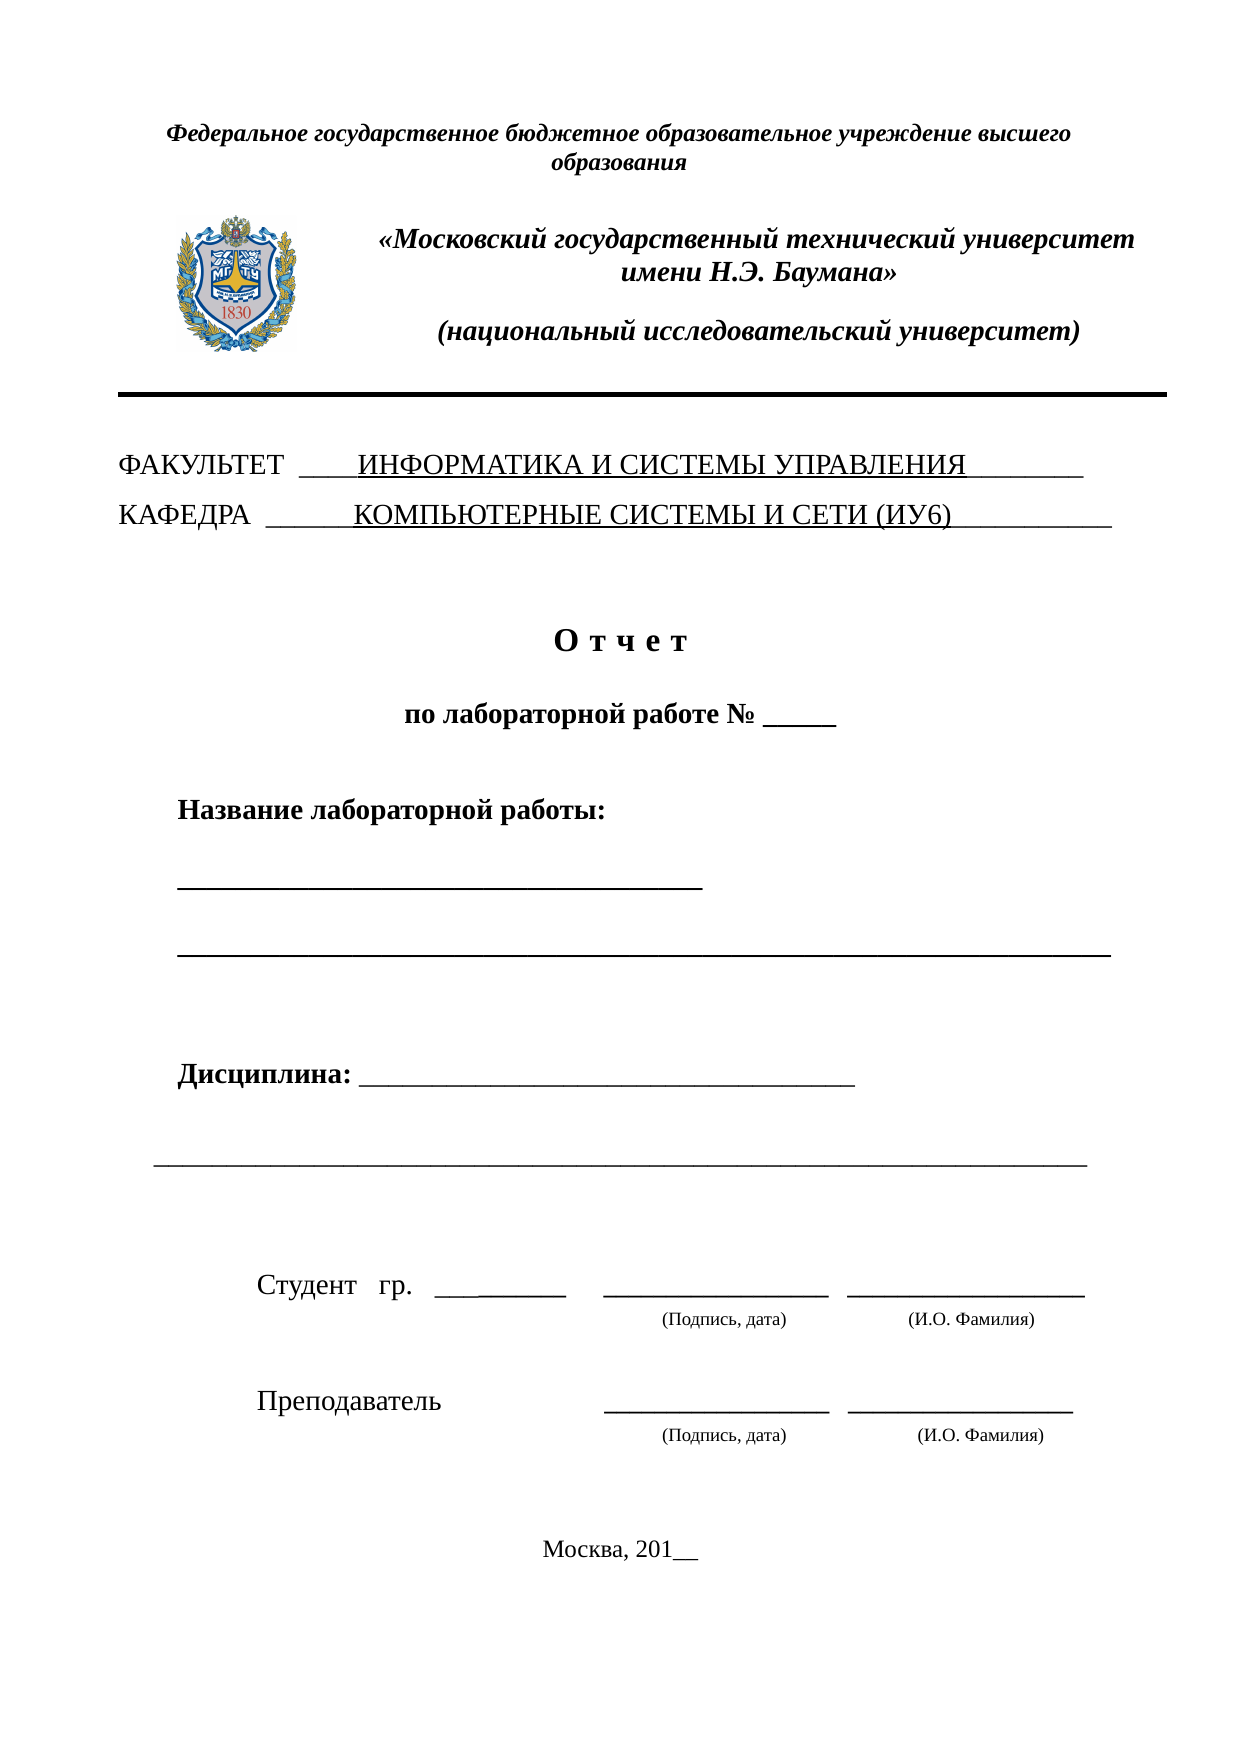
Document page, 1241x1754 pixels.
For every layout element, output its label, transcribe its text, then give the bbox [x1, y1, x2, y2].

text Преподаватель __________________ __________________ [118, 1385, 1122, 1416]
text (Подпись, дата) (И.О. Фамилия) [118, 1416, 1122, 1447]
text (Подпись, дата) (И.О. Фамилия) [118, 1301, 1122, 1332]
text Название лабораторной работы: ____________________________________ ________________________________________________________________ [177, 792, 1122, 960]
text по лабораторной работе № _____ [118, 696, 1122, 730]
picture [176, 215, 297, 352]
text Москва, 201__ [118, 1534, 1122, 1562]
text КАФЕДРА ______Компьютерные Системы и сети (ИУ6)___________ [118, 497, 1122, 531]
text Федеральное государственное бюджетное образовательное учреждение высшего образования [118, 118, 1122, 176]
text Студент гр. __________ __________________ ___________________ [118, 1269, 1122, 1301]
text Дисциплина: __________________________________ [177, 1056, 1122, 1090]
table_header «Московский государственный технический университет имени Н.Э. Баумана» (национальный исследовательский университет) [354, 176, 1167, 392]
table_header [118, 176, 354, 392]
text ________________________________________________________________ [118, 1136, 1122, 1169]
subtitle Отчет [118, 621, 1122, 659]
subtitle ФАКУЛЬТЕТ ____ИНФОРМАТИКА И СИСТЕМЫ УПРАВЛЕНИЯ________ [118, 447, 1122, 481]
